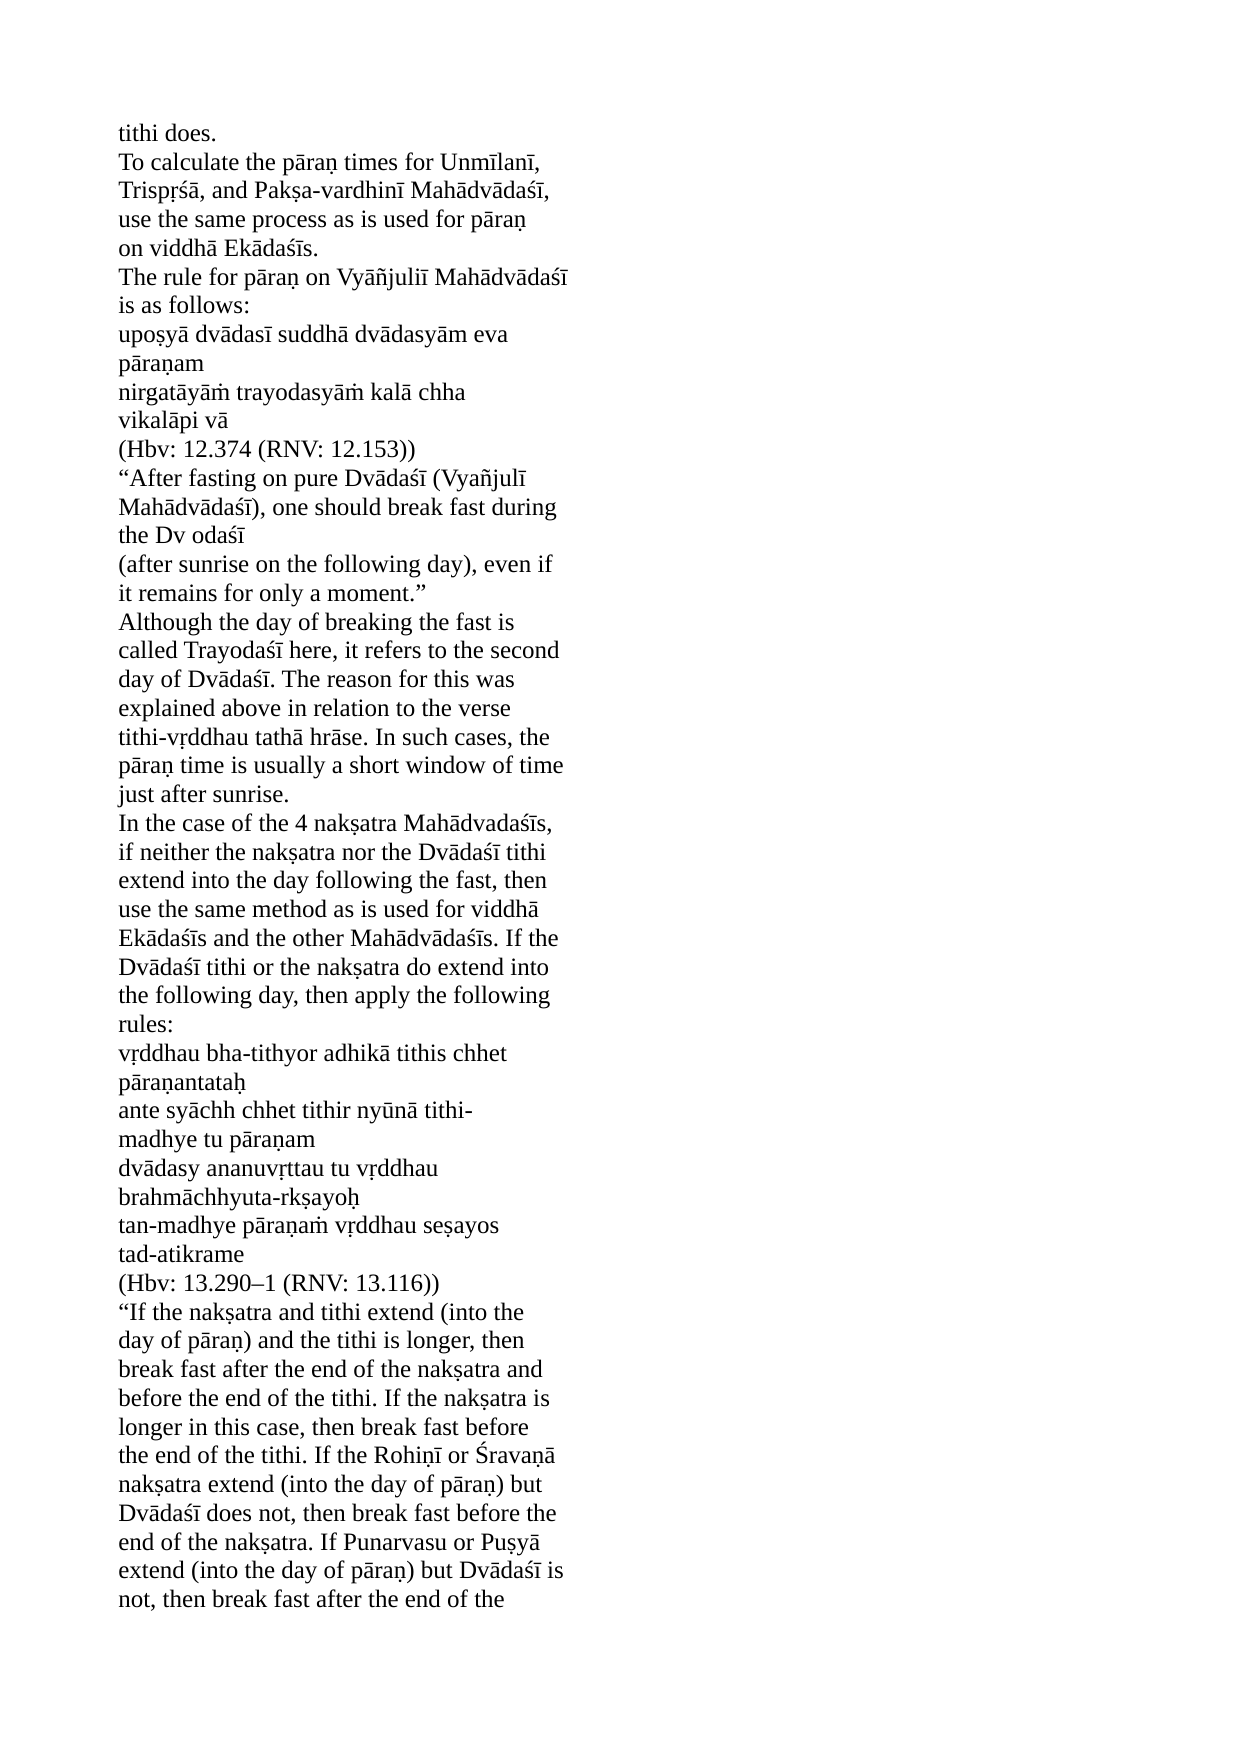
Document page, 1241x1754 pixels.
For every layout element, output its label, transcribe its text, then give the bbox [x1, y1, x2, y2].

text before the end of the tithi. If the nakṣatra is [118, 1383, 1122, 1412]
text not, then break fast after the end of the [118, 1584, 1122, 1613]
text Ekādaśīs and the other Mahādvādaśīs. If the [118, 923, 1122, 952]
text (Hbv: 12.374 (RNV: 12.153)) [118, 434, 1122, 463]
text rules: [118, 1009, 1122, 1038]
text The rule for pāraṇ on Vyāñjuliī Mahādvādaśī [118, 262, 1122, 291]
text “If the nakṣatra and tithi extend (into the [118, 1297, 1122, 1326]
text tithi-vṛddhau tathā hrāse. In such cases, the [118, 722, 1122, 751]
text “After fasting on pure Dvādaśī (Vyañjulī [118, 463, 1122, 492]
text day of Dvādaśī. The reason for this was [118, 664, 1122, 693]
text break fast after the end of the nakṣatra and [118, 1354, 1122, 1383]
text is as follows: [118, 291, 1122, 319]
text dvādasy ananuvṛttau tu vṛddhau [118, 1153, 1122, 1182]
text pāraṇ time is usually a short window of time [118, 751, 1122, 779]
text To calculate the pāraṇ times for Unmīlanī, [118, 147, 1122, 176]
text Dvādaśī tithi or the nakṣatra do extend into [118, 952, 1122, 981]
text tithi does. [118, 118, 1122, 147]
text the following day, then apply the following [118, 981, 1122, 1009]
text nirgatāyāṁ trayodasyāṁ kalā chha [118, 377, 1122, 406]
text madhye tu pāraṇam [118, 1124, 1122, 1153]
text use the same method as is used for viddhā [118, 894, 1122, 923]
text nakṣatra extend (into the day of pāraṇ) but [118, 1469, 1122, 1498]
text vikalāpi vā [118, 406, 1122, 434]
text tad-atikrame [118, 1239, 1122, 1268]
text (after sunrise on the following day), even if [118, 549, 1122, 578]
text pāraṇantataḥ [118, 1067, 1122, 1096]
text the Dv odaśī [118, 521, 1122, 549]
text tan-madhye pāraṇaṁ vṛddhau seṣayos [118, 1211, 1122, 1239]
text on viddhā Ekādaśīs. [118, 233, 1122, 262]
text if neither the nakṣatra nor the Dvādaśī tithi [118, 837, 1122, 866]
text upoṣyā dvādasī suddhā dvādasyām eva [118, 319, 1122, 348]
text Trispṛśā, and Pakṣa-vardhinī Mahādvādaśī, [118, 176, 1122, 204]
text explained above in relation to the verse [118, 693, 1122, 722]
text extend (into the day of pāraṇ) but Dvādaśī is [118, 1556, 1122, 1584]
text it remains for only a moment.” [118, 578, 1122, 607]
text the end of the tithi. If the Rohiṇī or Śravaṇā [118, 1441, 1122, 1469]
text extend into the day following the fast, then [118, 866, 1122, 894]
text vṛddhau bha-tithyor adhikā tithis chhet [118, 1038, 1122, 1067]
text (Hbv: 13.290–1 (RNV: 13.116)) [118, 1268, 1122, 1297]
text ante syāchh chhet tithir nyūnā tithi- [118, 1096, 1122, 1124]
text pāraṇam [118, 348, 1122, 377]
text Mahādvādaśī), one should break fast during [118, 492, 1122, 521]
text day of pāraṇ) and the tithi is longer, then [118, 1326, 1122, 1354]
text end of the nakṣatra. If Punarvasu or Puṣyā [118, 1527, 1122, 1556]
text brahmāchhyuta-rkṣayoḥ [118, 1182, 1122, 1211]
text use the same process as is used for pāraṇ [118, 204, 1122, 233]
text just after sunrise. [118, 779, 1122, 808]
text Dvādaśī does not, then break fast before the [118, 1498, 1122, 1527]
text Although the day of breaking the fast is [118, 607, 1122, 636]
text longer in this case, then break fast before [118, 1412, 1122, 1441]
text called Trayodaśī here, it refers to the second [118, 636, 1122, 664]
text In the case of the 4 nakṣatra Mahādvadaśīs, [118, 808, 1122, 837]
